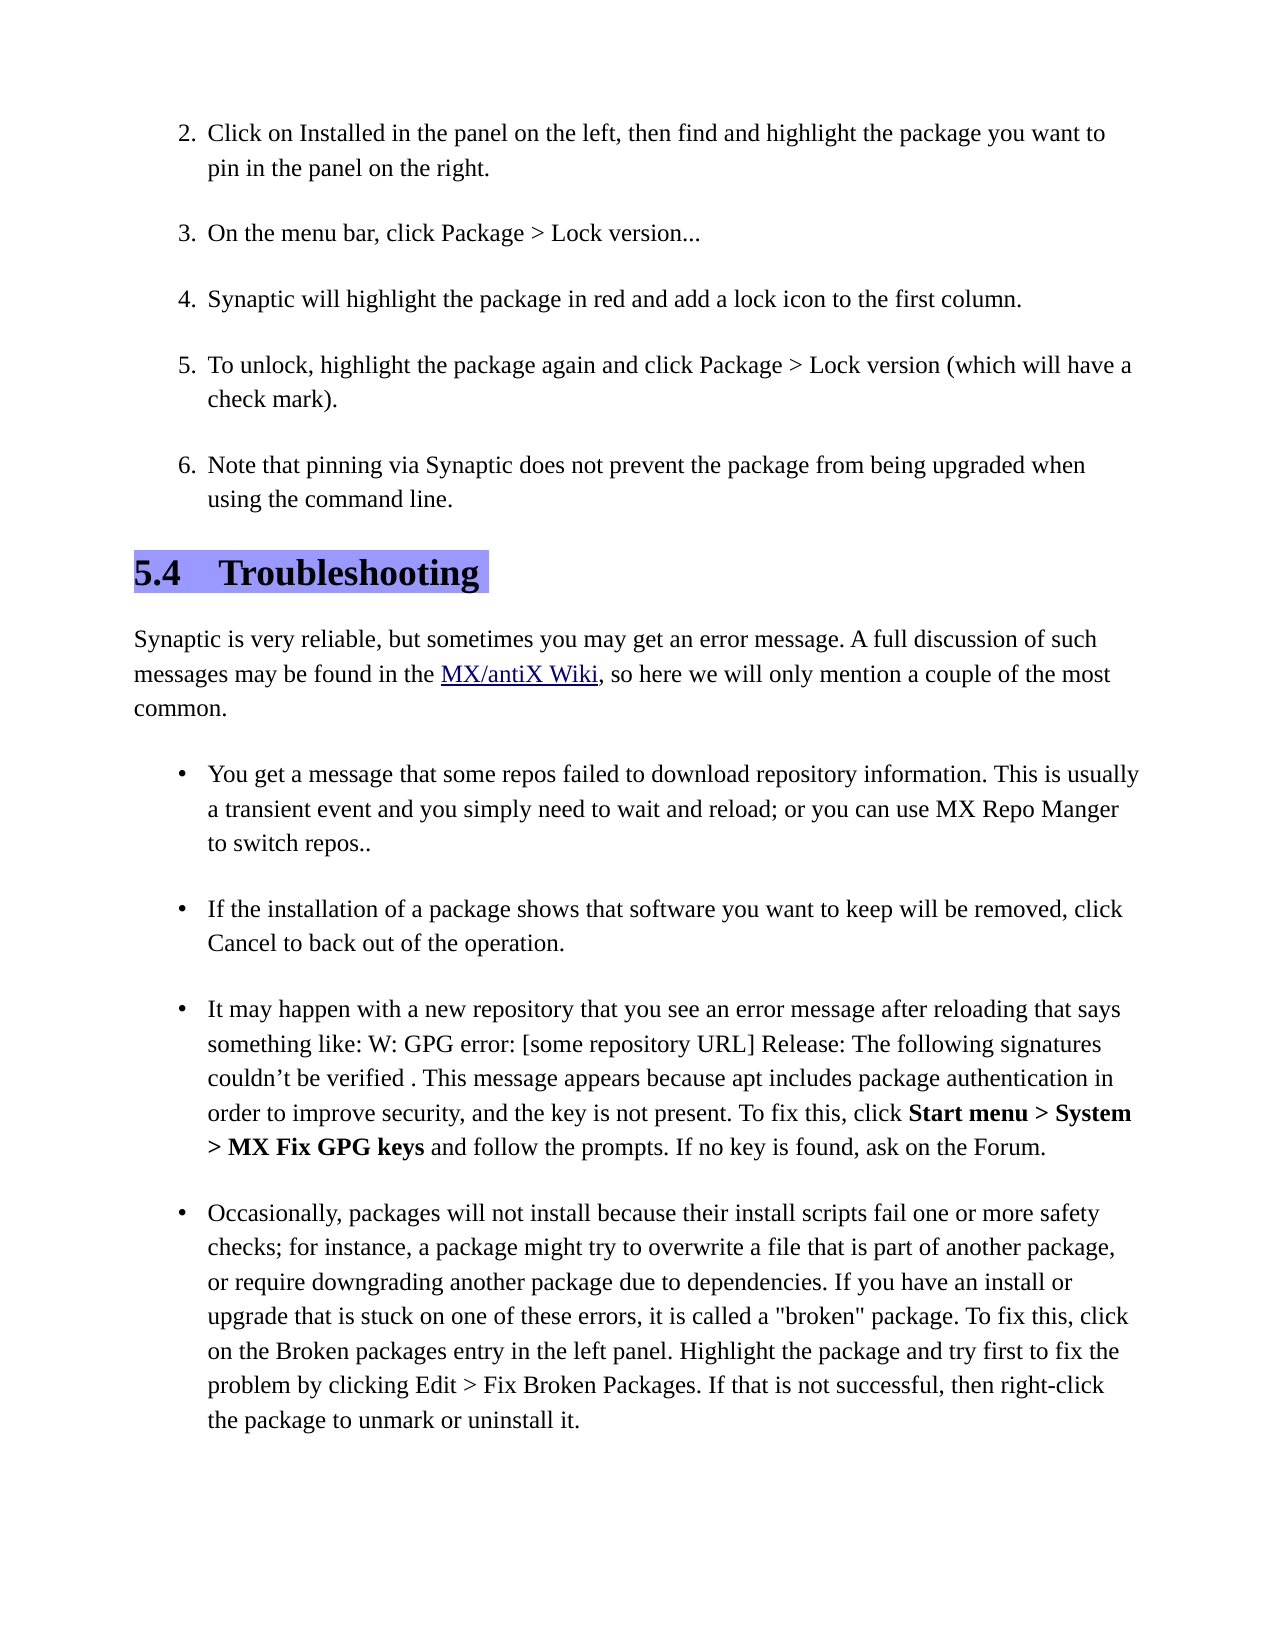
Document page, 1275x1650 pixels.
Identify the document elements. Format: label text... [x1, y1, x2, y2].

subtitle 5.4 Troubleshooting [489, 550, 1141, 593]
list You get a message that some repos failed to download repository information. This is usually a transient event and you simply need to wait and reload; or you can use MX Repo Manger to switch repos.. [178, 759, 1141, 857]
text Synaptic is very reliable, but sometimes you may get an error message. A full discussion of such messages may be found in the MX/antiX Wiki, so here we will only mention a couple of the most common. [134, 624, 1141, 722]
list To unlock, highlight the package again and click Package > Lock version (which will have a check mark). [178, 350, 1141, 413]
list Synaptic will highlight the package in red and add a lock icon to the first column. [178, 284, 1141, 313]
list Note that pinning via Synaptic does not prevent the package from being upgraded when using the command line. [178, 450, 1141, 513]
list On the menu bar, click Package > Lock version... [178, 218, 1141, 247]
list It may happen with a new repository that you see an error message after reloading that says something like: W: GPG error: [some repository URL] Release: The following signatures couldn’t be verified . This message appears because apt includes package authentication in order to improve security, and the key is not present. To fix this, click Start menu > System > MX Fix GPG keys and follow the prompts. If no key is found, ask on the Forum. [178, 994, 1141, 1161]
list If the installation of a package shows that software you want to keep will be removed, click Cancel to back out of the operation. [178, 894, 1141, 957]
list Click on Installed in the panel on the left, then find and highlight the package you want to pin in the panel on the right. [178, 118, 1141, 181]
list Occasionally, packages will not install because their install scripts fail one or more safety checks; for instance, a package might try to overwrite a file that is part of another package, or require downgrading another package due to dependencies. If you have an install or upgrade that is stuck on one of these errors, it is called a "broken" package. To fix this, click on the Broken packages entry in the left panel. Highlight the package and try first to fix the problem by clicking Edit > Fix Broken Packages. If that is not successful, then right-click the package to unmark or uninstall it. [178, 1198, 1141, 1433]
